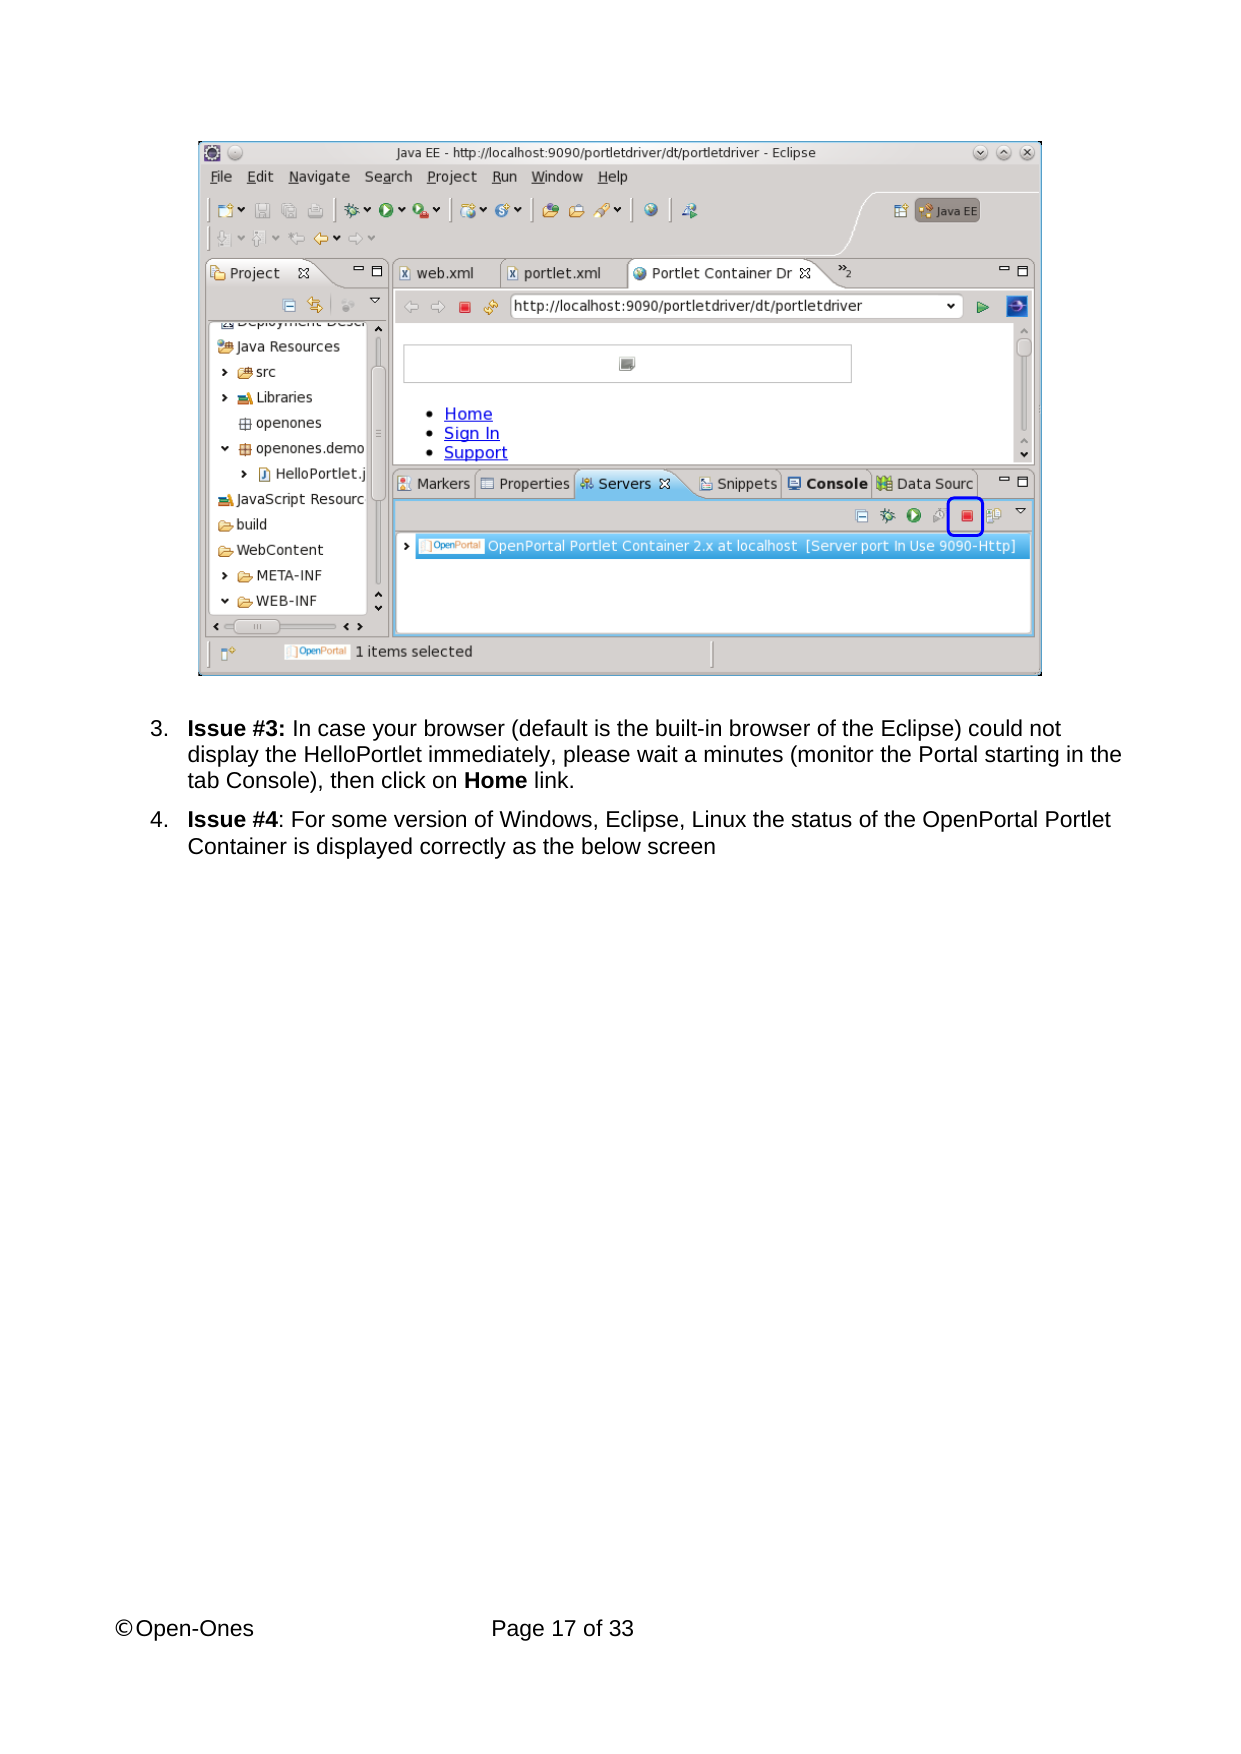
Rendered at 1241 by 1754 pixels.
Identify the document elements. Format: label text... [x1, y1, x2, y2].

picture [198, 141, 1042, 676]
subtitle Issue #3: In case your browser (default is the built-in browser of the Eclipse) could not display the HelloPortlet immediately, please wait a minutes (monitor the Portal starting in the tab Console), then click on Home link. [150, 715, 1128, 794]
subtitle Issue #4: For some version of Windows, Eclipse, Linux the status of the OpenPortal Portlet Container is displayed correctly as the below screen [150, 806, 1128, 859]
